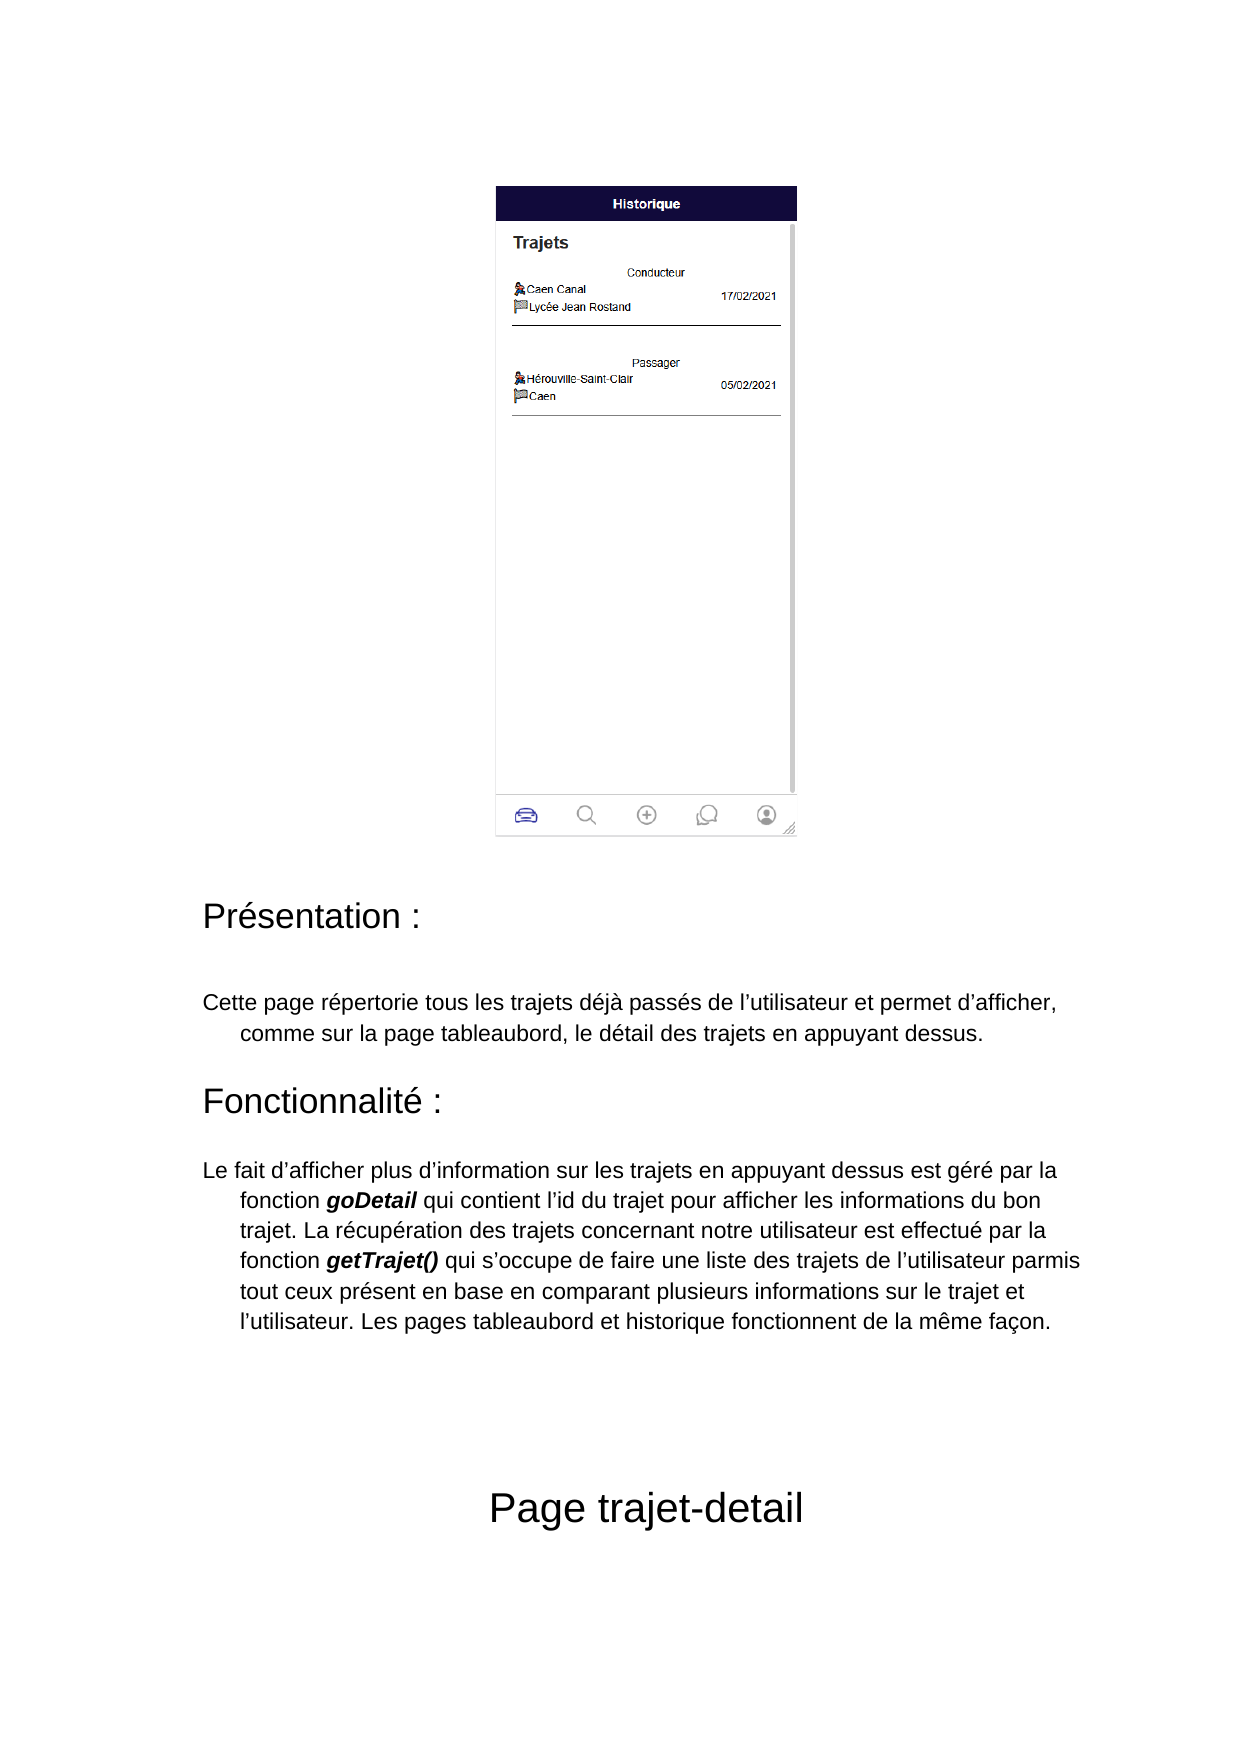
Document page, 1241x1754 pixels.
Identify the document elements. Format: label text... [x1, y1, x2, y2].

text Fonctionnalité : [202, 1080, 1090, 1121]
text Cette page répertorie tous les trajets déjà passés de l’utilisateur et permet d’afficher, comme sur la page tableaubord, le détail des trajets en appuyant dessus. [202, 989, 1090, 1046]
picture [495, 186, 798, 837]
text Page trajet-detail [202, 1484, 1090, 1532]
text Présentation : [202, 896, 1090, 936]
text Le fait d’afficher plus d’information sur les trajets en appuyant dessus est géré par la fonction goDetail qui contient l’id du trajet pour afficher les informations du bon trajet. La récupération des trajets concernant notre utilisateur est effectué par la fonction getTrajet() qui s’occupe de faire une liste des trajets de l’utilisateur parmis tout ceux présent en base en comparant plusieurs informations sur le trajet et l’utilisateur. Les pages tableaubord et historique fonctionnent de la même façon. [202, 1157, 1090, 1334]
